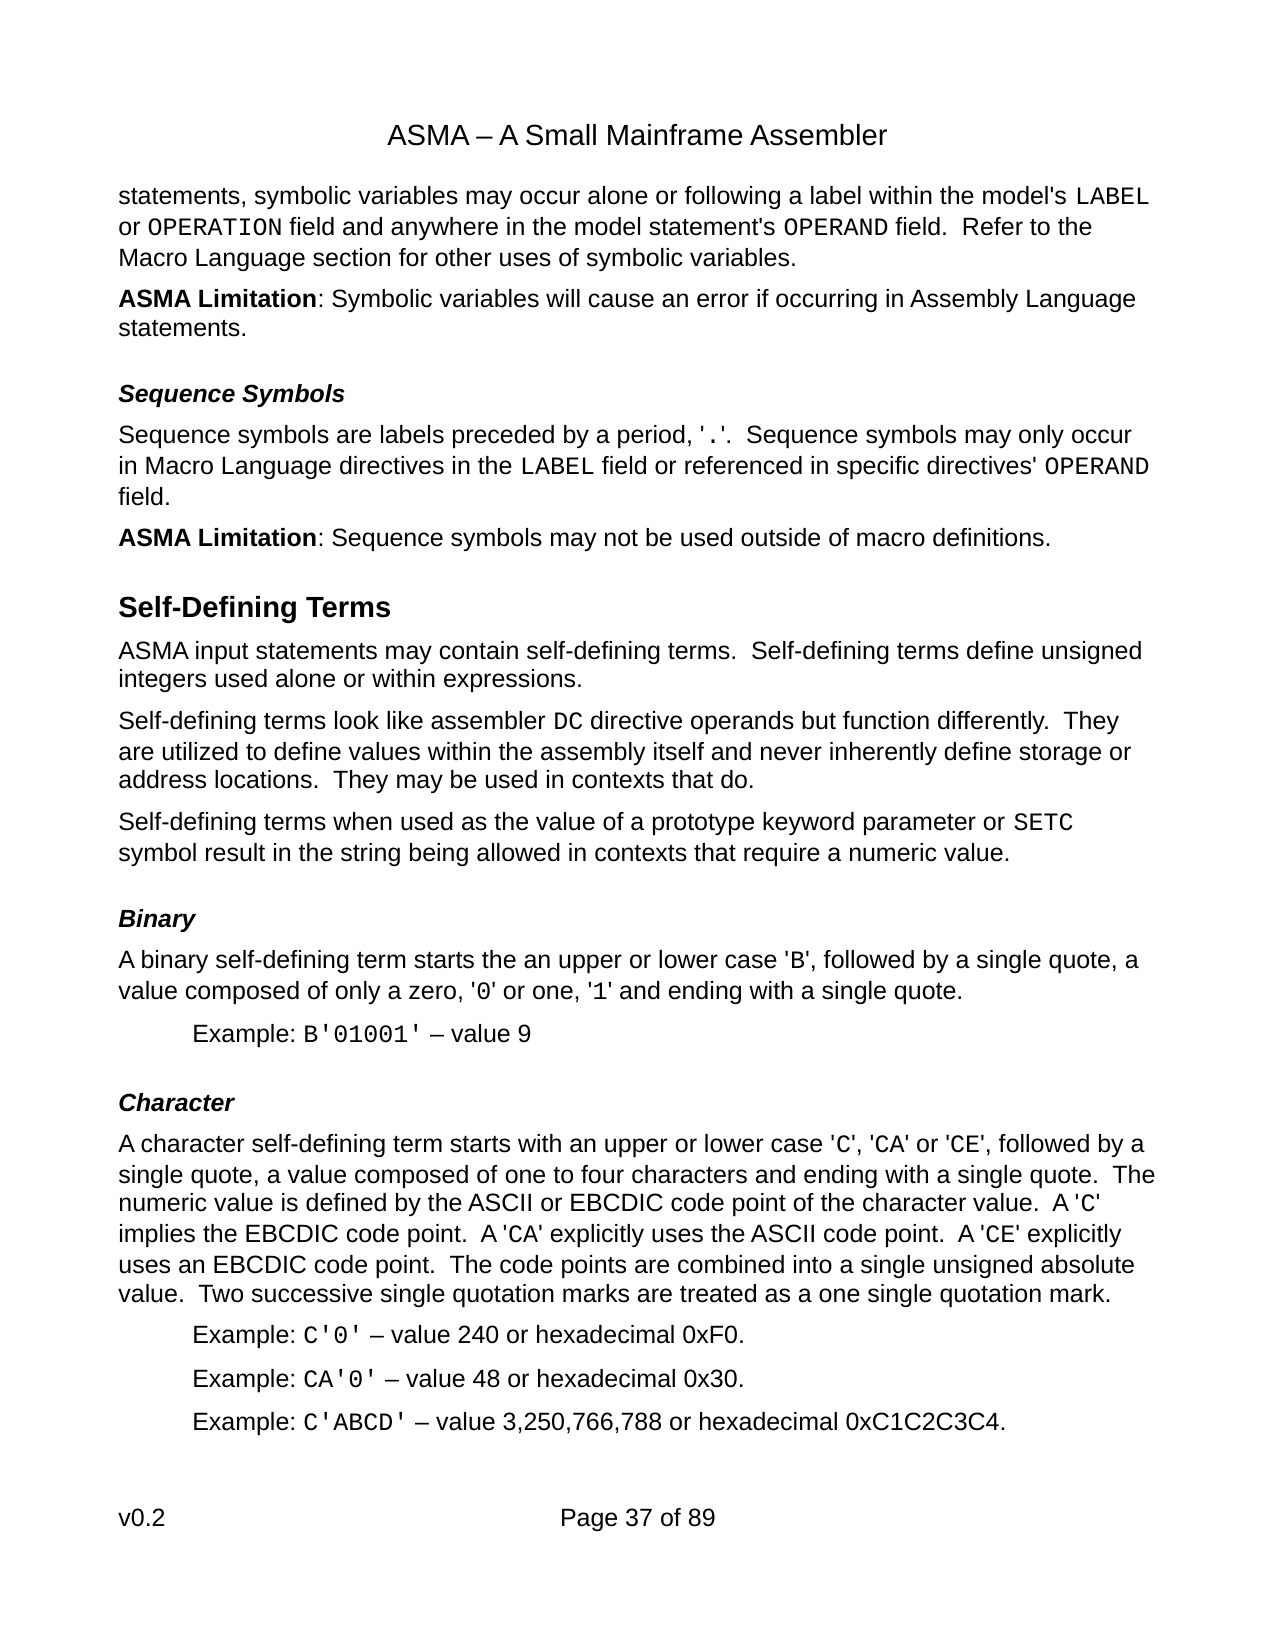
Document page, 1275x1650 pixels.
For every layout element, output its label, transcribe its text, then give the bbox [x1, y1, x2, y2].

subtitle Sequence Symbols [118, 379, 1157, 408]
text A binary self-defining term starts the an upper or lower case 'B', followed by a single quote, a value composed of only a zero, '0' or one, '1' and ending with a single quote. [118, 945, 1157, 1007]
text Self-defining terms look like assembler DC directive operands but function differently. They are utilized to define values within the assembly itself and never inherently define storage or address locations. They may be used in contexts that do. [118, 706, 1157, 794]
text Example: B'01001' – value 9 [192, 1019, 1157, 1050]
text Example: CA'0' – value 48 or hexadecimal 0x30. [192, 1364, 1157, 1395]
text Self-defining terms when used as the value of a prototype keyword parameter or SETC symbol result in the string being allowed in contexts that require a numeric value. [118, 807, 1157, 866]
subtitle Self-Defining Terms [118, 590, 1157, 623]
text ASMA Limitation: Sequence symbols may not be used outside of macro definitions. [118, 523, 1157, 552]
text statements, symbolic variables may occur alone or following a label within the model's LABEL or OPERATION field and anywhere in the model statement's OPERAND field. Refer to the Macro Language section for other uses of symbolic variables. [118, 181, 1157, 272]
text ASMA input statements may contain self-defining terms. Self-defining terms define unsigned integers used alone or within expressions. [118, 636, 1157, 693]
text Example: C'0' – value 240 or hexadecimal 0xF0. [192, 1320, 1157, 1351]
text Sequence symbols are labels preceded by a period, '.'. Sequence symbols may only occur in Macro Language directives in the LABEL field or referenced in specific directives' OPERAND field. [118, 420, 1157, 511]
text Example: C'ABCD' – value 3,250,766,788 or hexadecimal 0xC1C2C3C4. [192, 1407, 1157, 1438]
text ASMA Limitation: Symbolic variables will cause an error if occurring in Assembly Language statements. [118, 284, 1157, 342]
subtitle Character [118, 1088, 1157, 1116]
text A character self-defining term starts with an upper or lower case 'C', 'CA' or 'CE', followed by a single quote, a value composed of one to four characters and ending with a single quote. The numeric value is defined by the ASCII or EBCDIC code point of the character value. A 'C' implies the EBCDIC code point. A 'CA' explicitly uses the ASCII code point. A 'CE' explicitly uses an EBCDIC code point. The code points are combined into a single unsigned absolute value. Two successive single quotation marks are treated as a one single quotation mark. [118, 1129, 1157, 1308]
subtitle Binary [118, 904, 1157, 932]
